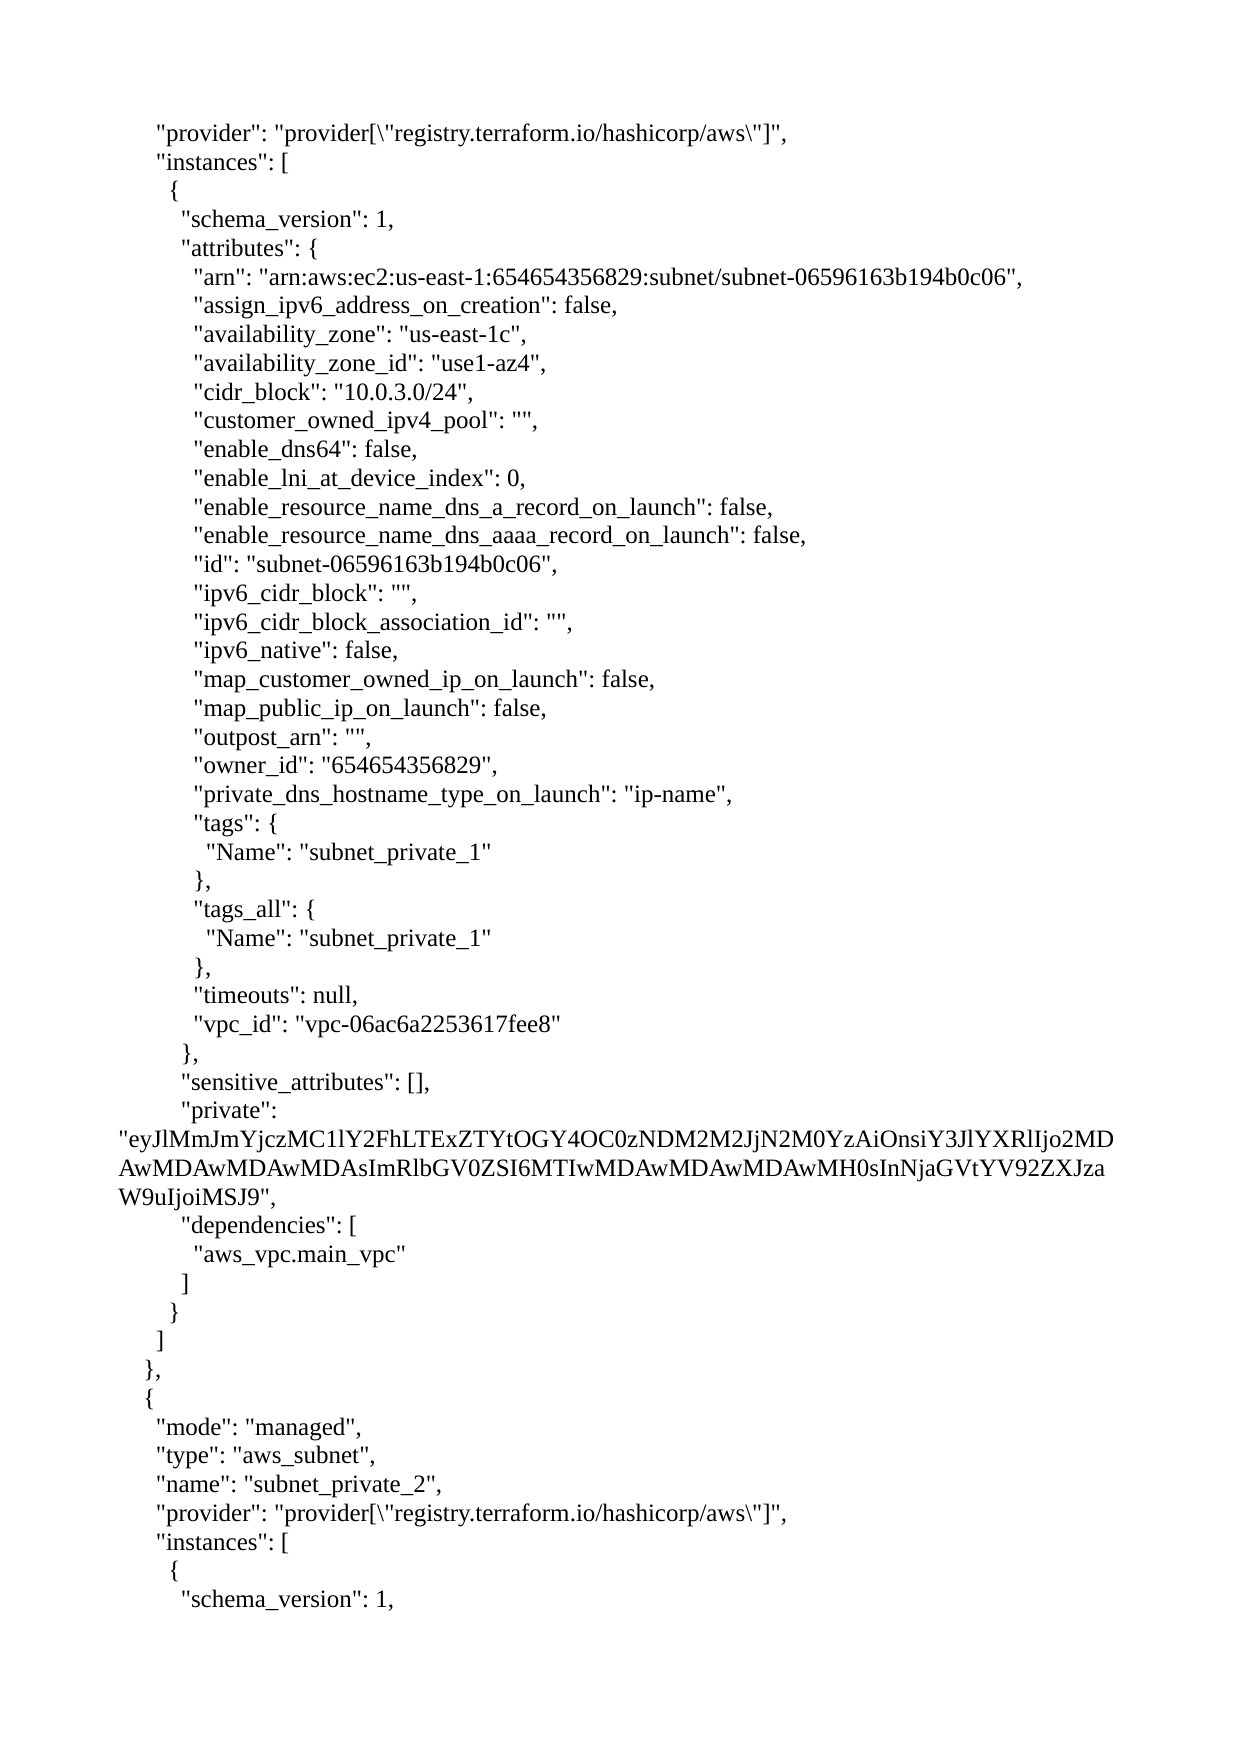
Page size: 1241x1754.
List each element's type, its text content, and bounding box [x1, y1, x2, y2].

text ] [118, 1268, 1122, 1297]
text "type": "aws_subnet", [118, 1441, 1122, 1469]
text }, [118, 1354, 1122, 1383]
text "Name": "subnet_private_1" [118, 923, 1122, 952]
text }, [118, 952, 1122, 981]
text "arn": "arn:aws:ec2:us-east-1:654654356829:subnet/subnet-06596163b194b0c06", [118, 262, 1122, 291]
text "mode": "managed", [118, 1412, 1122, 1441]
text "schema_version": 1, [118, 1584, 1122, 1613]
text }, [118, 1038, 1122, 1067]
text }, [118, 866, 1122, 894]
text "ipv6_cidr_block_association_id": "", [118, 607, 1122, 636]
text "ipv6_native": false, [118, 636, 1122, 664]
text { [118, 176, 1122, 204]
text "availability_zone": "us-east-1c", [118, 319, 1122, 348]
text "provider": "provider[\"registry.terraform.io/hashicorp/aws\"]", [118, 1498, 1122, 1527]
text { [118, 1556, 1122, 1584]
text "map_customer_owned_ip_on_launch": false, [118, 664, 1122, 693]
text "vpc_id": "vpc-06ac6a2253617fee8" [118, 1009, 1122, 1038]
text "id": "subnet-06596163b194b0c06", [118, 549, 1122, 578]
text "customer_owned_ipv4_pool": "", [118, 406, 1122, 434]
text "owner_id": "654654356829", [118, 751, 1122, 779]
text "name": "subnet_private_2", [118, 1469, 1122, 1498]
text "enable_dns64": false, [118, 434, 1122, 463]
text "timeouts": null, [118, 981, 1122, 1009]
text "tags_all": { [118, 894, 1122, 923]
text "enable_resource_name_dns_aaaa_record_on_launch": false, [118, 521, 1122, 549]
text "sensitive_attributes": [], [118, 1067, 1122, 1096]
text "schema_version": 1, [118, 204, 1122, 233]
text ] [118, 1326, 1122, 1354]
text "instances": [ [118, 147, 1122, 176]
text "private": "eyJlMmJmYjczMC1lY2FhLTExZTYtOGY4OC0zNDM2M2JjN2M0YzAiOnsiY3JlYXRlIjo2MDAwMDAwMDAwMDAsImRlbGV0ZSI6MTIwMDAwMDAwMDAwMH0sInNjaGVtYV92ZXJzaW9uIjoiMSJ9", [118, 1096, 1122, 1211]
text "attributes": { [118, 233, 1122, 262]
text "availability_zone_id": "use1-az4", [118, 348, 1122, 377]
text "instances": [ [118, 1527, 1122, 1556]
text "dependencies": [ [118, 1211, 1122, 1239]
text "aws_vpc.main_vpc" [118, 1239, 1122, 1268]
text "enable_lni_at_device_index": 0, [118, 463, 1122, 492]
text "Name": "subnet_private_1" [118, 837, 1122, 866]
text "map_public_ip_on_launch": false, [118, 693, 1122, 722]
text "assign_ipv6_address_on_creation": false, [118, 291, 1122, 319]
text "enable_resource_name_dns_a_record_on_launch": false, [118, 492, 1122, 521]
text "private_dns_hostname_type_on_launch": "ip-name", [118, 779, 1122, 808]
text "cidr_block": "10.0.3.0/24", [118, 377, 1122, 406]
text "provider": "provider[\"registry.terraform.io/hashicorp/aws\"]", [118, 118, 1122, 147]
text "outpost_arn": "", [118, 722, 1122, 751]
text "ipv6_cidr_block": "", [118, 578, 1122, 607]
text } [118, 1297, 1122, 1326]
text { [118, 1383, 1122, 1412]
text "tags": { [118, 808, 1122, 837]
